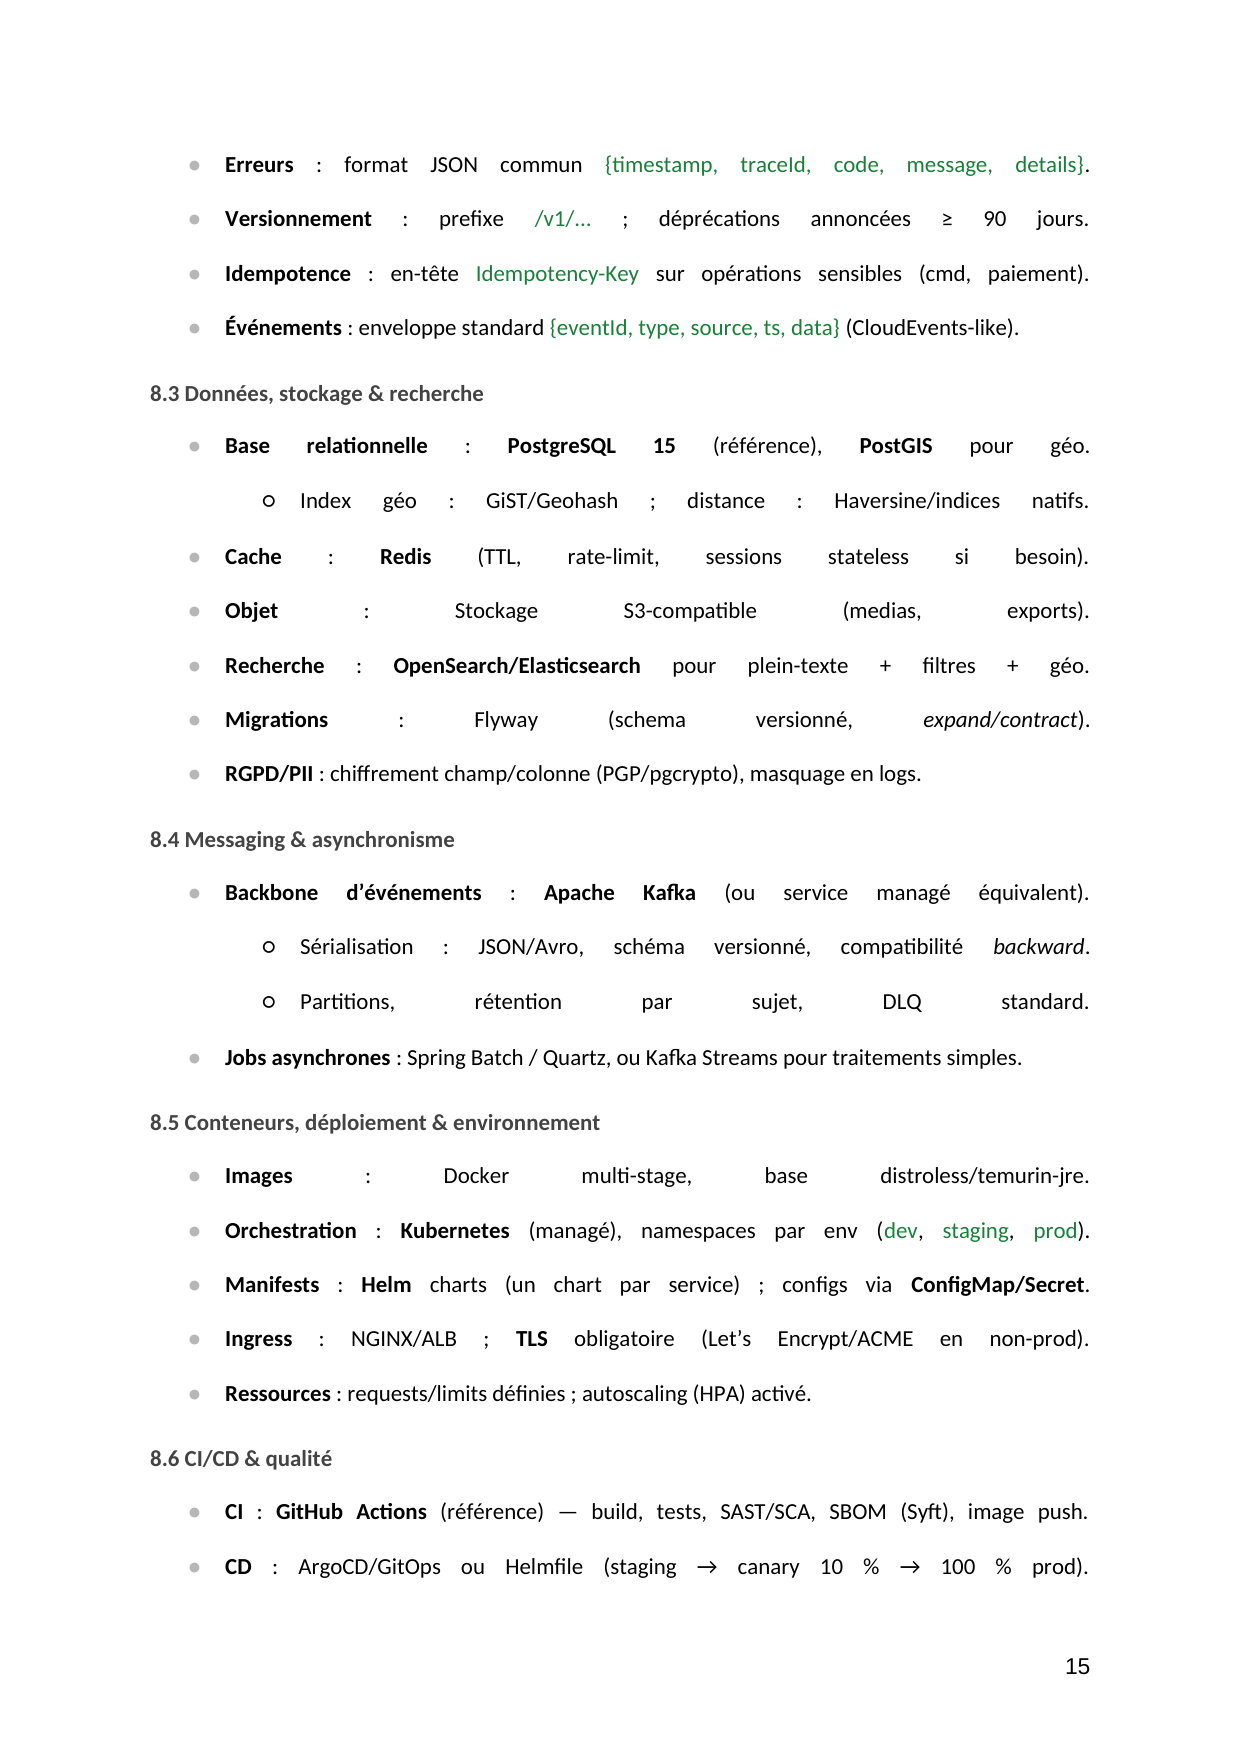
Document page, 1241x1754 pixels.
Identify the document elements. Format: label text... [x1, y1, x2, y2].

subtitle 8.4 Messaging & asynchronisme [150, 825, 1090, 853]
list Manifests : Helm charts (un chart par service) ; configs via ConfigMap/Secret. [187, 1270, 1090, 1324]
list CI : GitHub Actions (référence) — build, tests, SAST/SCA, SBOM (Syft), image push. [187, 1497, 1090, 1552]
subtitle 8.6 CI/CD & qualité [150, 1444, 1090, 1472]
list Événements : enveloppe standard {eventId, type, source, ts, data} (CloudEvents-like). [187, 313, 1090, 341]
list Erreurs : format JSON commun {timestamp, traceId, code, message, details}. [187, 150, 1090, 204]
list Objet : Stockage S3-compatible (medias, exports). [187, 596, 1090, 651]
list Recherche : OpenSearch/Elasticsearch pour plein-texte + filtres + géo. [187, 651, 1090, 705]
list Base relationnelle : PostgreSQL 15 (référence), PostGIS pour géo. [187, 432, 1090, 486]
list Versionnement : prefixe /v1/... ; déprécations annoncées ≥ 90 jours. [187, 204, 1090, 259]
list Partitions, rétention par sujet, DLQ standard. [262, 987, 1090, 1043]
list Backbone d’événements : Apache Kafka (ou service managé équivalent). [187, 878, 1090, 932]
subtitle 8.5 Conteneurs, déploiement & environnement [150, 1108, 1090, 1136]
list Ingress : NGINX/ALB ; TLS obligatoire (Let’s Encrypt/ACME en non-prod). [187, 1324, 1090, 1379]
list Idempotence : en-tête Idempotency-Key sur opérations sensibles (cmd, paiement). [187, 259, 1090, 313]
list CD : ArgoCD/GitOps ou Helmfile (staging → canary 10 % → 100 % prod). [187, 1552, 1090, 1580]
list Images : Docker multi-stage, base distroless/temurin-jre. [187, 1161, 1090, 1216]
list Orchestration : Kubernetes (managé), namespaces par env (dev, staging, prod). [187, 1216, 1090, 1270]
list Index géo : GiST/Geohash ; distance : Haversine/indices natifs. [262, 486, 1090, 542]
list Migrations : Flyway (schema versionné, expand/contract). [187, 705, 1090, 759]
list RGPD/PII : chiffrement champ/colonne (PGP/pgcrypto), masquage en logs. [187, 759, 1090, 788]
list Ressources : requests/limits définies ; autoscaling (HPA) activé. [187, 1379, 1090, 1407]
list Cache : Redis (TTL, rate-limit, sessions stateless si besoin). [187, 542, 1090, 596]
subtitle 8.3 Données, stockage & recherche [150, 379, 1090, 407]
list Sérialisation : JSON/Avro, schéma versionné, compatibilité backward. [262, 932, 1090, 987]
list Jobs asynchrones : Spring Batch / Quartz, ou Kafka Streams pour traitements simples. [187, 1043, 1090, 1071]
